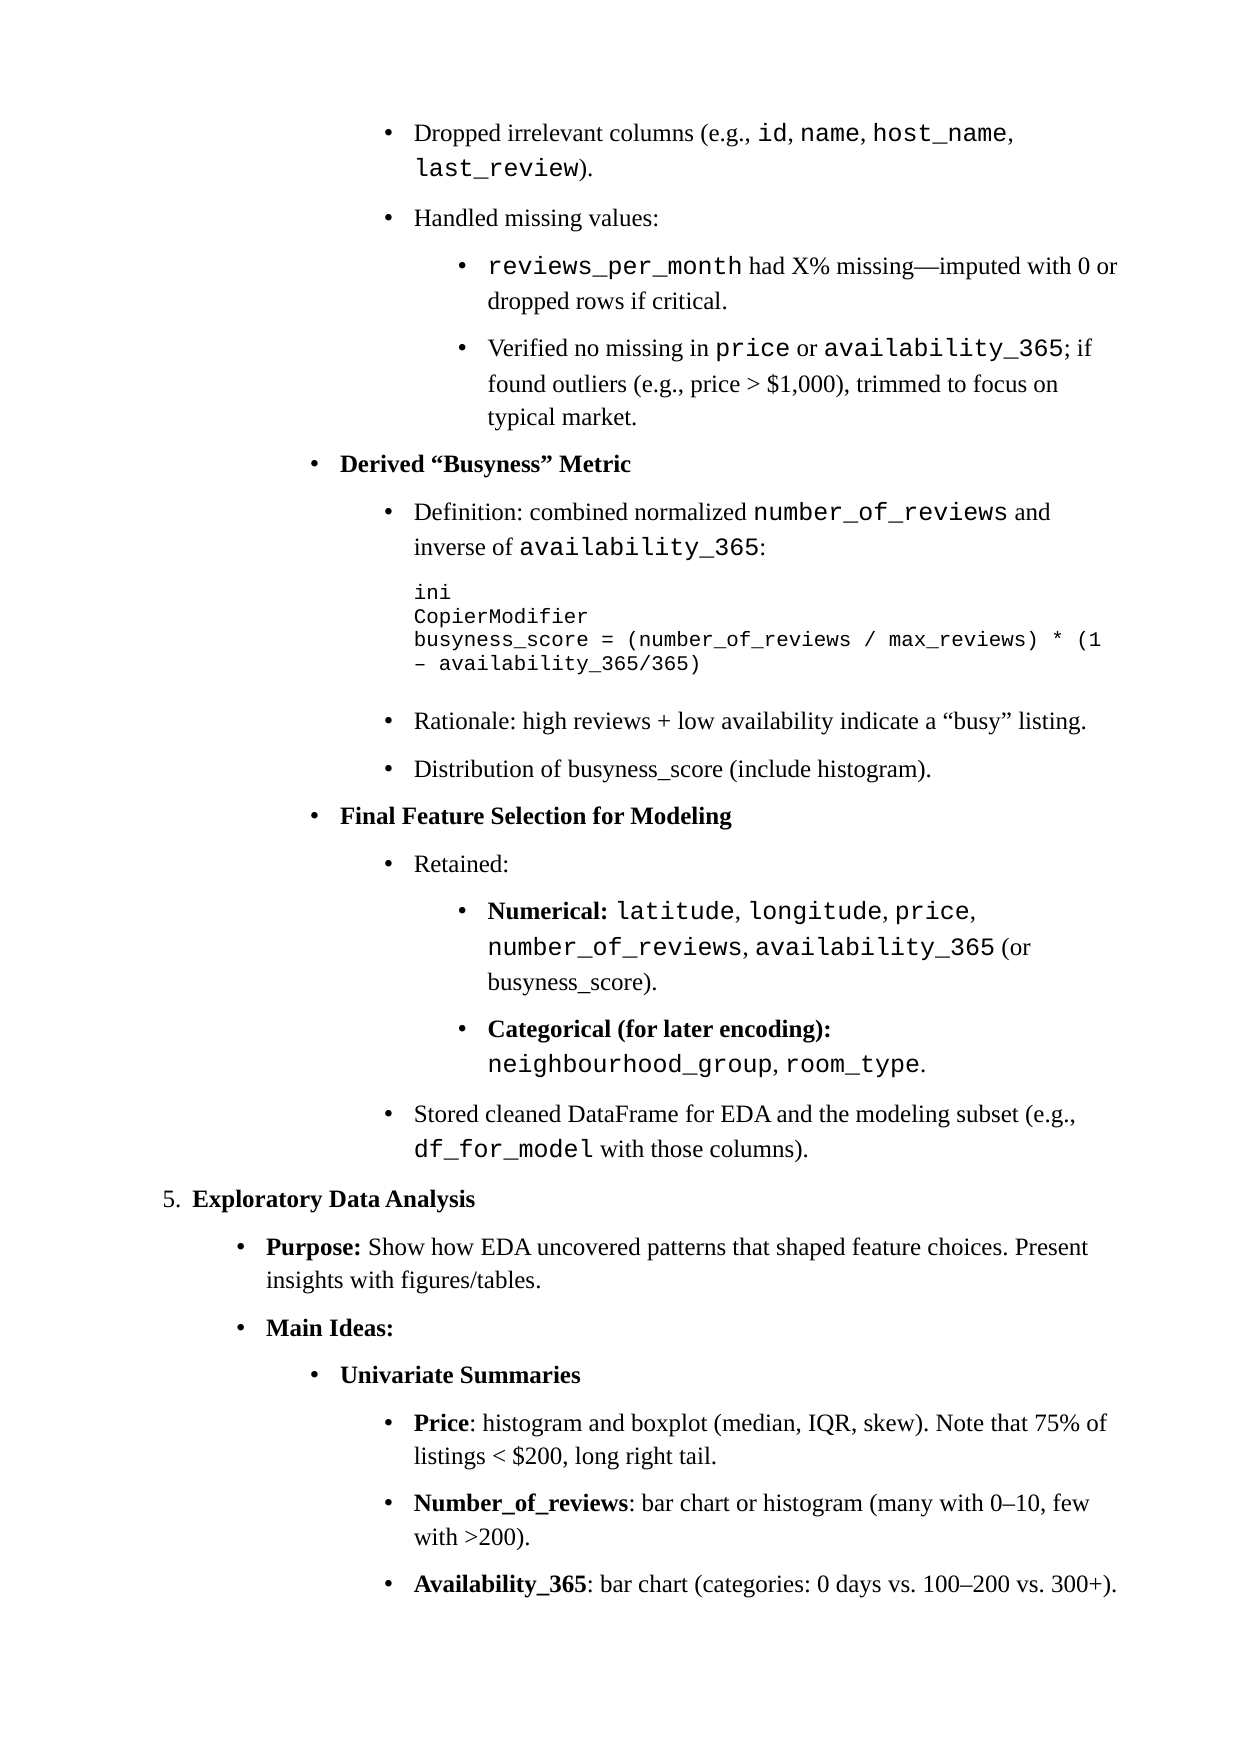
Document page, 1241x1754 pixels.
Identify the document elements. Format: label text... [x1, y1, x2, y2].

list Rationale: high reviews + low availability indicate a “busy” listing. [384, 706, 1122, 735]
list Stored cleaned DataFrame for EDA and the modeling subset (e.g., df_for_model with those columns). [384, 1099, 1122, 1165]
list busyness_score = (number_of_reviews / max_reviews) * (1 – availability_365/365) [384, 629, 1122, 677]
list Verified no missing in price or availability_365; if found outliers (e.g., price > $1,000), trimmed to focus on typical market. [458, 333, 1122, 430]
list ini [384, 582, 1122, 606]
list Retained: [384, 849, 1122, 878]
list CopierModifier [384, 606, 1122, 629]
list Main Ideas: [236, 1313, 1122, 1341]
list Categorical (for later encoding): neighbourhood_group, room_type. [458, 1014, 1122, 1080]
list Availability_365: bar chart (categories: 0 days vs. 100–200 vs. 300+). [384, 1569, 1122, 1598]
list Final Feature Selection for Modeling [310, 801, 1122, 830]
list reviews_per_month had X% missing—imputed with 0 or dropped rows if critical. [458, 251, 1122, 315]
list Purpose: Show how EDA uncovered patterns that shaped feature choices. Present insights with figures/tables. [236, 1232, 1122, 1294]
list Univariate Summaries [310, 1360, 1122, 1389]
list Distribution of busyness_score (include histogram). [384, 754, 1122, 782]
list Number_of_reviews: bar chart or histogram (many with 0–10, few with >200). [384, 1488, 1122, 1550]
list Exploratory Data Analysis [162, 1184, 1122, 1213]
list Handled missing values: [384, 203, 1122, 232]
list Definition: combined normalized number_of_reviews and inverse of availability_365: [384, 497, 1122, 563]
list Numerical: latitude, longitude, price, number_of_reviews, availability_365 (or busyness_score). [458, 896, 1122, 995]
list Price: histogram and boxplot (median, IQR, skew). Note that 75% of listings < $200, long right tail. [384, 1408, 1122, 1470]
list Dropped irrelevant columns (e.g., id, name, host_name, last_review). [384, 118, 1122, 184]
list Derived “Busyness” Metric [310, 449, 1122, 478]
